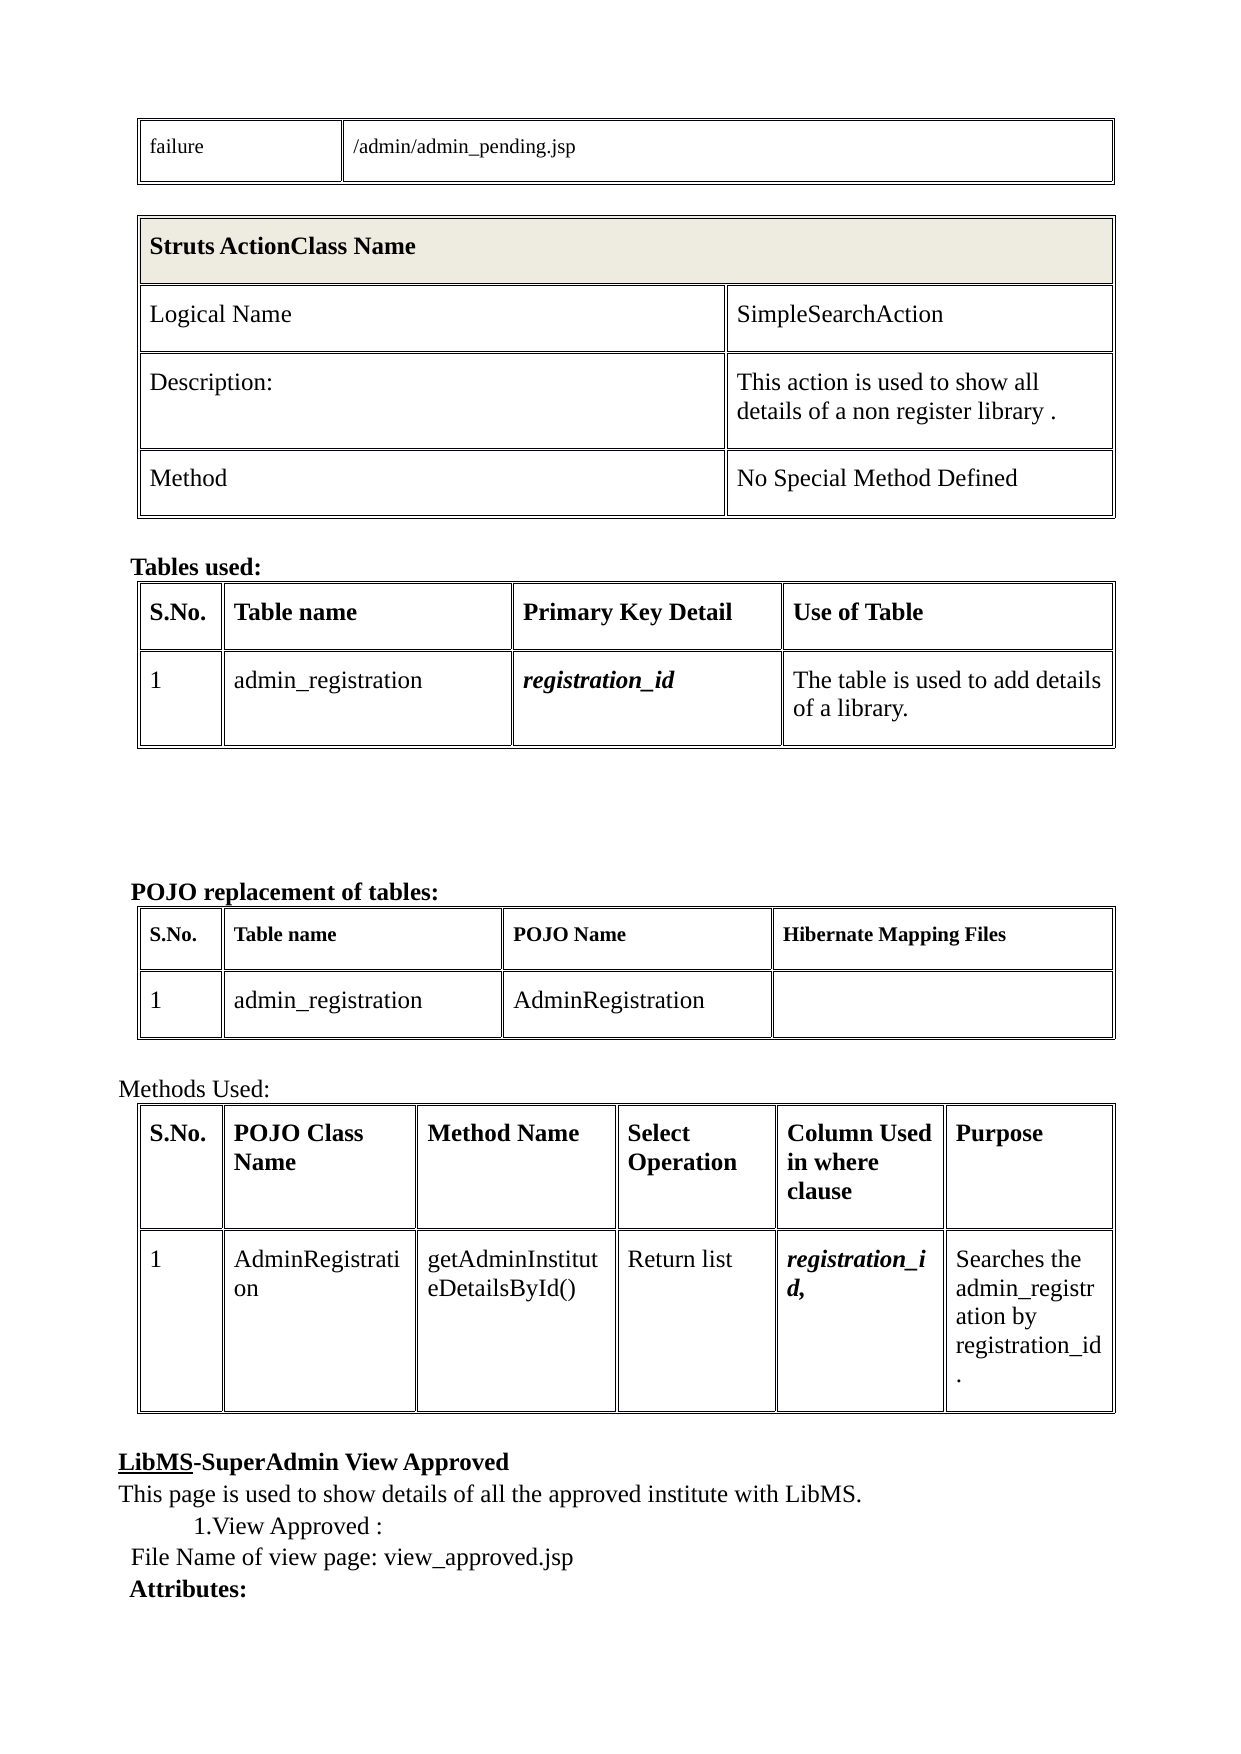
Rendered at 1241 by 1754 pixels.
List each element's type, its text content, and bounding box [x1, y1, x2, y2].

table_header S.No. [141, 909, 221, 969]
table_cell registration_id, [778, 1231, 943, 1411]
table_header S.No. [141, 584, 221, 649]
table_cell /admin/admin_pending.jsp [344, 121, 1112, 181]
table_cell failure [141, 121, 341, 181]
table_cell AdminRegistration [225, 1231, 415, 1411]
table_header Hibernate Mapping Files [774, 909, 1112, 969]
table_header S.No. [141, 1106, 222, 1228]
table_header Table name [225, 909, 501, 969]
text LibMS-SuperAdmin View Approved [118, 1447, 1122, 1476]
table_cell The table is used to add details of a library. [784, 652, 1112, 745]
table_cell 1 [141, 1231, 222, 1411]
table_header Primary Key Detail [514, 584, 781, 649]
table_header Method Name [418, 1106, 615, 1228]
table_cell AdminRegistration [504, 972, 771, 1037]
table_cell Searches the admin_registration by registration_id . [947, 1231, 1112, 1411]
table_header POJO Class Name [225, 1106, 415, 1228]
text Attributes: [118, 1574, 1122, 1603]
table_cell Description: [141, 354, 724, 447]
table_header Table name [225, 584, 511, 649]
table_cell This action is used to show all details of a non register library . [728, 354, 1112, 447]
table_cell Method [141, 451, 724, 515]
table_cell SimpleSearchAction [728, 286, 1112, 351]
text This page is used to show details of all the approved institute with LibMS. [118, 1479, 1122, 1508]
table_header POJO Name [504, 909, 771, 969]
table_cell admin_registration [225, 652, 511, 745]
text POJO replacement of tables: [118, 877, 1122, 906]
text Methods Used: [118, 1074, 1122, 1102]
table_cell 1 [141, 972, 221, 1037]
text Tables used: [118, 552, 1122, 581]
text 1.View Approved : [193, 1511, 1122, 1539]
table_header Struts ActionClass Name [141, 219, 1112, 283]
table_cell [774, 972, 1112, 1037]
table_cell Logical Name [141, 286, 724, 351]
text File Name of view page: view_approved.jsp [118, 1542, 1122, 1571]
table_cell No Special Method Defined [728, 451, 1112, 515]
table_header Purpose [947, 1106, 1112, 1228]
table_cell registration_id [514, 652, 781, 745]
table_cell Return list [619, 1231, 775, 1411]
table_cell 1 [141, 652, 221, 745]
table_header Use of Table [784, 584, 1112, 649]
table_cell admin_registration [225, 972, 501, 1037]
table_cell getAdminInstituteDetailsById() [418, 1231, 615, 1411]
table_header Select Operation [619, 1106, 775, 1228]
table_header Column Used in where clause [778, 1106, 943, 1228]
